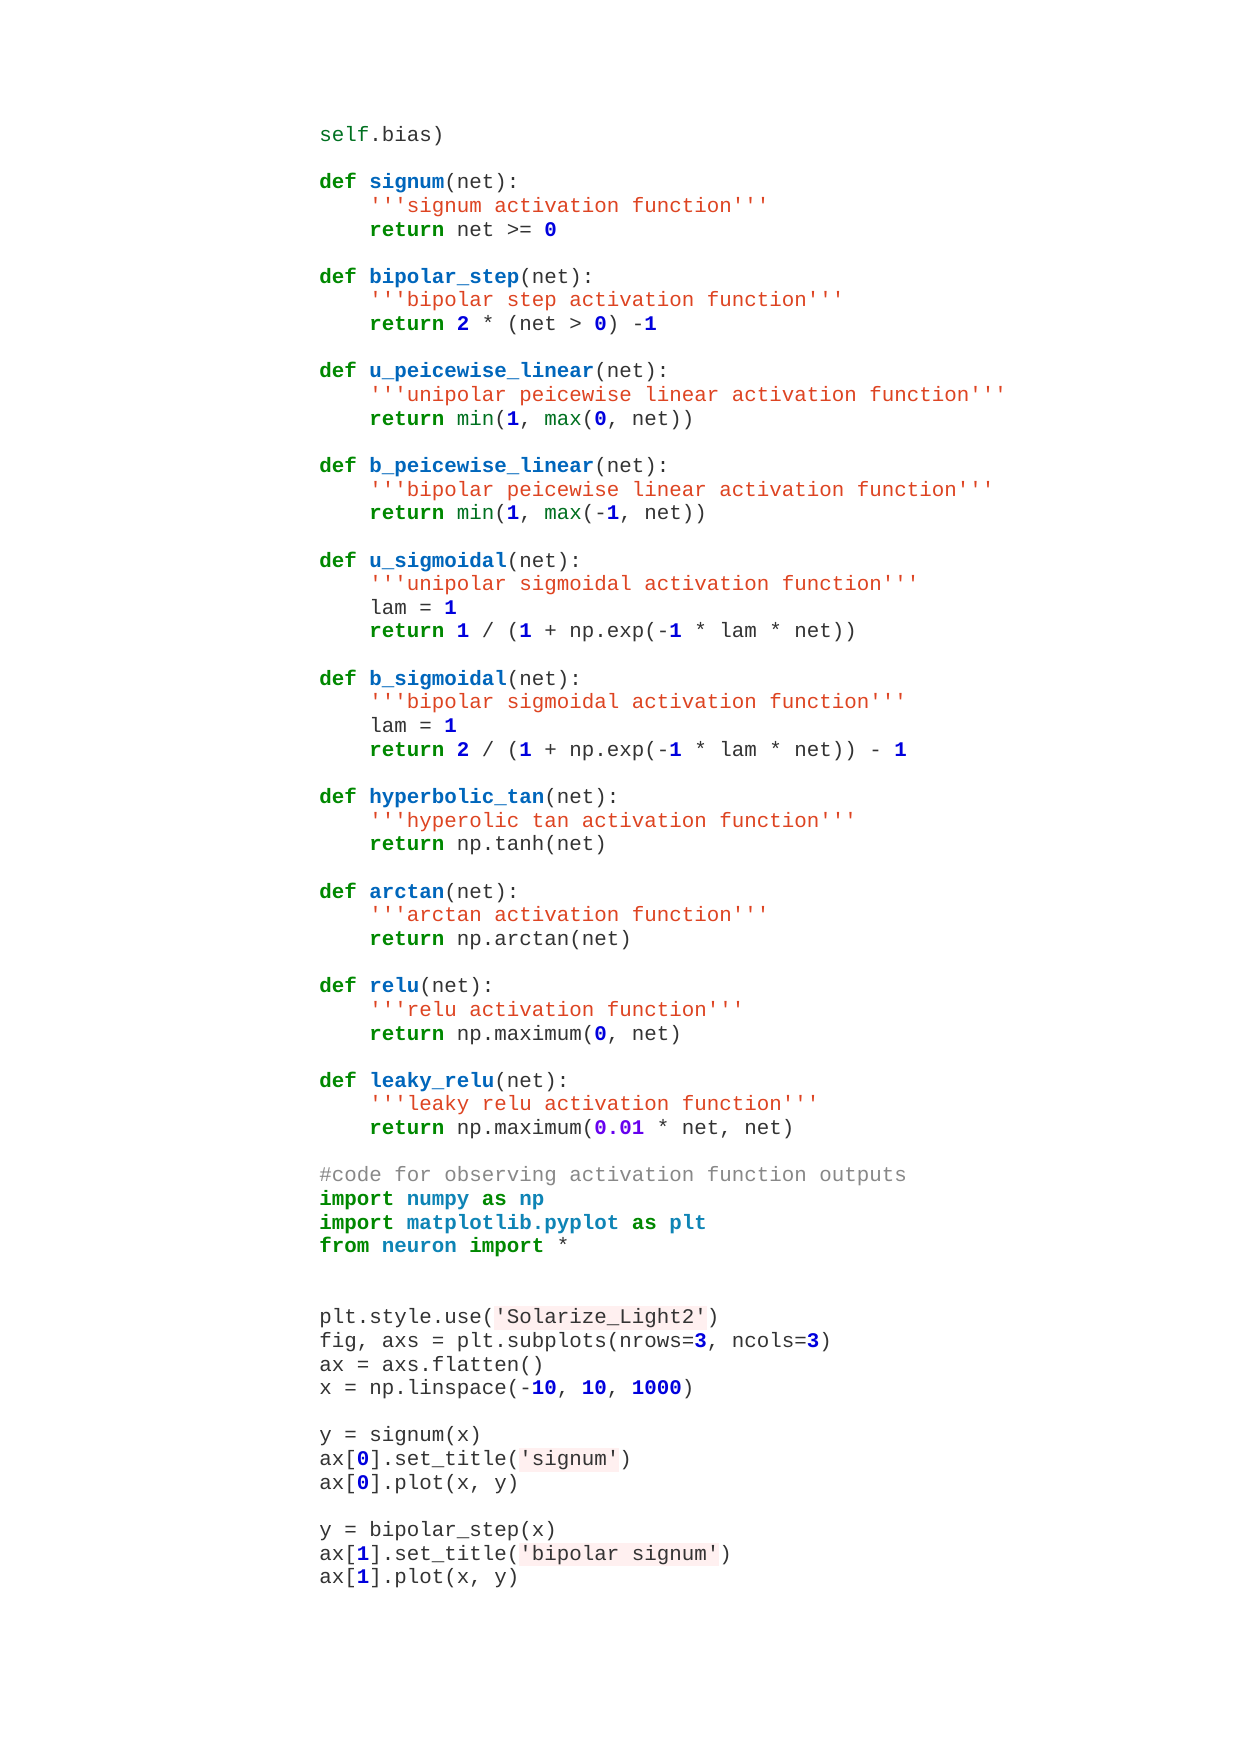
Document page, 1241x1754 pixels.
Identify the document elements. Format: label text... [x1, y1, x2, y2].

table_cell [119, 119, 313, 1619]
table_cell self.bias) def signum(net): '''signum activation function''' return net >= 0 def bipolar_step(net): '''bipolar step activation function''' return 2 * (net > 0) -1 def u_peicewise_linear(net): '''unipolar peicewise linear activation function''' return min(1, max(0, net)) def b_peicewise_linear(net): '''bipolar peicewise linear activation function''' return min(1, max(-1, net)) def u_sigmoidal(net): '''unipolar sigmoidal activation function''' lam = 1 return 1 / (1 + np.exp(-1 * lam * net)) def b_sigmoidal(net): '''bipolar sigmoidal activation function''' lam = 1 return 2 / (1 + np.exp(-1 * lam * net)) - 1 def hyperbolic_tan(net): '''hyperolic tan activation function''' return np.tanh(net) def arctan(net): '''arctan activation function''' return np.arctan(net) def relu(net): '''relu activation function''' return np.maximum(0, net) def leaky_relu(net): '''leaky relu activation function''' return np.maximum(0.01 * net, net) #code for observing activation function outputs import numpy as np import matplotlib.pyplot as plt from neuron import * plt.style.use('Solarize_Light2') fig, axs = plt.subplots(nrows=3, ncols=3) ax = axs.flatten() x = np.linspace(-10, 10, 1000) y = signum(x) ax[0].set_title('signum') ax[0].plot(x, y) y = bipolar_step(x) ax[1].set_title('bipolar signum') ax[1].plot(x, y) [314, 119, 1123, 1619]
